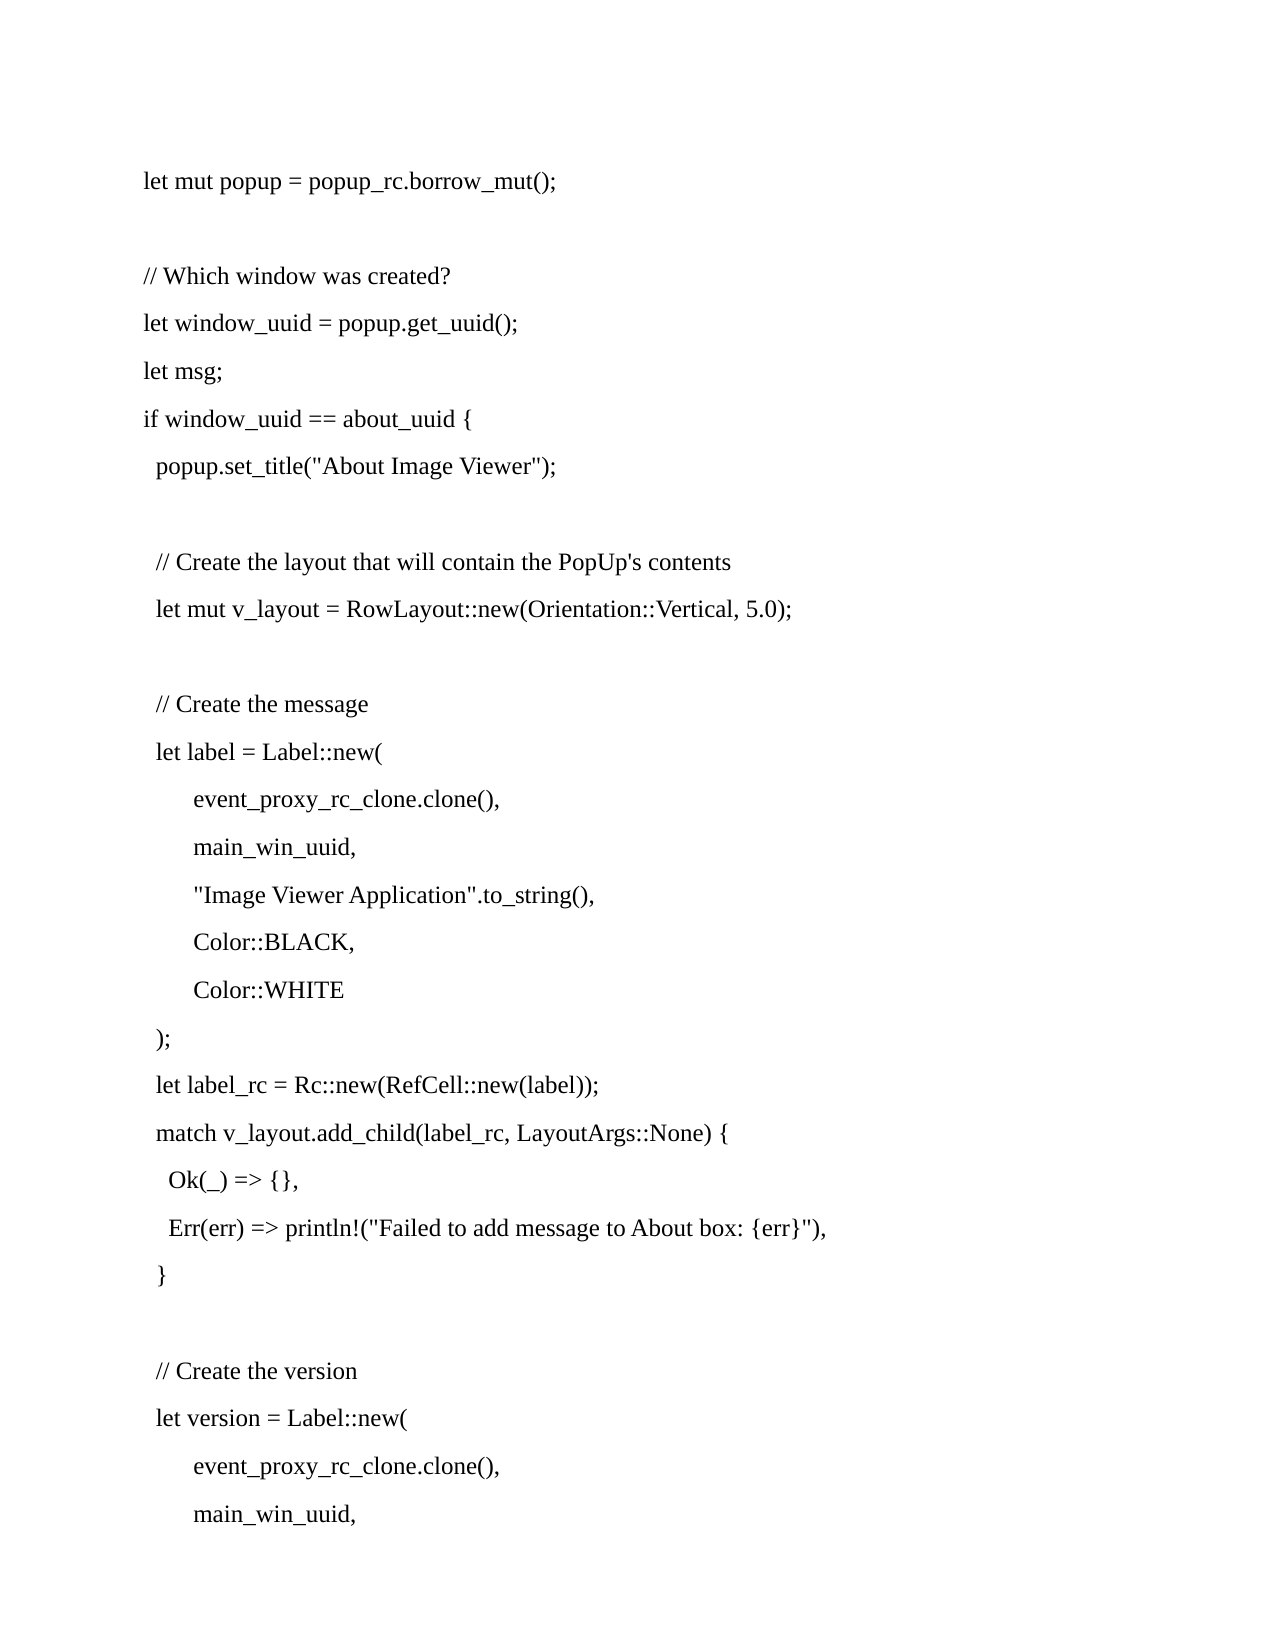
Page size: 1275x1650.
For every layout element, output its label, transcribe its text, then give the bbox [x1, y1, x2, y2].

text Err(err) => println!("Failed to add message to About box: {err}"), [118, 1213, 1157, 1242]
text // Create the version [118, 1356, 1157, 1384]
text popup.set_title("About Image Viewer"); [118, 451, 1157, 480]
text "Image Viewer Application".to_string(), [118, 880, 1157, 908]
text let window_uuid = popup.get_uuid(); [118, 308, 1157, 337]
text Color::WHITE [118, 975, 1157, 1004]
text let msg; [118, 356, 1157, 385]
text // Create the message [118, 689, 1157, 718]
text let label = Label::new( [118, 737, 1157, 766]
text ); [118, 1023, 1157, 1051]
text let mut popup = popup_rc.borrow_mut(); [118, 166, 1157, 194]
text main_win_uuid, [118, 832, 1157, 861]
text let label_rc = Rc::new(RefCell::new(label)); [118, 1070, 1157, 1099]
text event_proxy_rc_clone.clone(), [118, 784, 1157, 813]
text // Create the layout that will contain the PopUp's contents [118, 547, 1157, 575]
text match v_layout.add_child(label_rc, LayoutArgs::None) { [118, 1118, 1157, 1147]
text if window_uuid == about_uuid { [118, 404, 1157, 432]
text Color::BLACK, [118, 927, 1157, 956]
text // Which window was created? [118, 261, 1157, 290]
text event_proxy_rc_clone.clone(), [118, 1451, 1157, 1480]
text } [118, 1261, 1157, 1289]
text main_win_uuid, [118, 1499, 1157, 1527]
text let mut v_layout = RowLayout::new(Orientation::Vertical, 5.0); [118, 594, 1157, 623]
text Ok(_) => {}, [118, 1165, 1157, 1194]
text let version = Label::new( [118, 1403, 1157, 1432]
